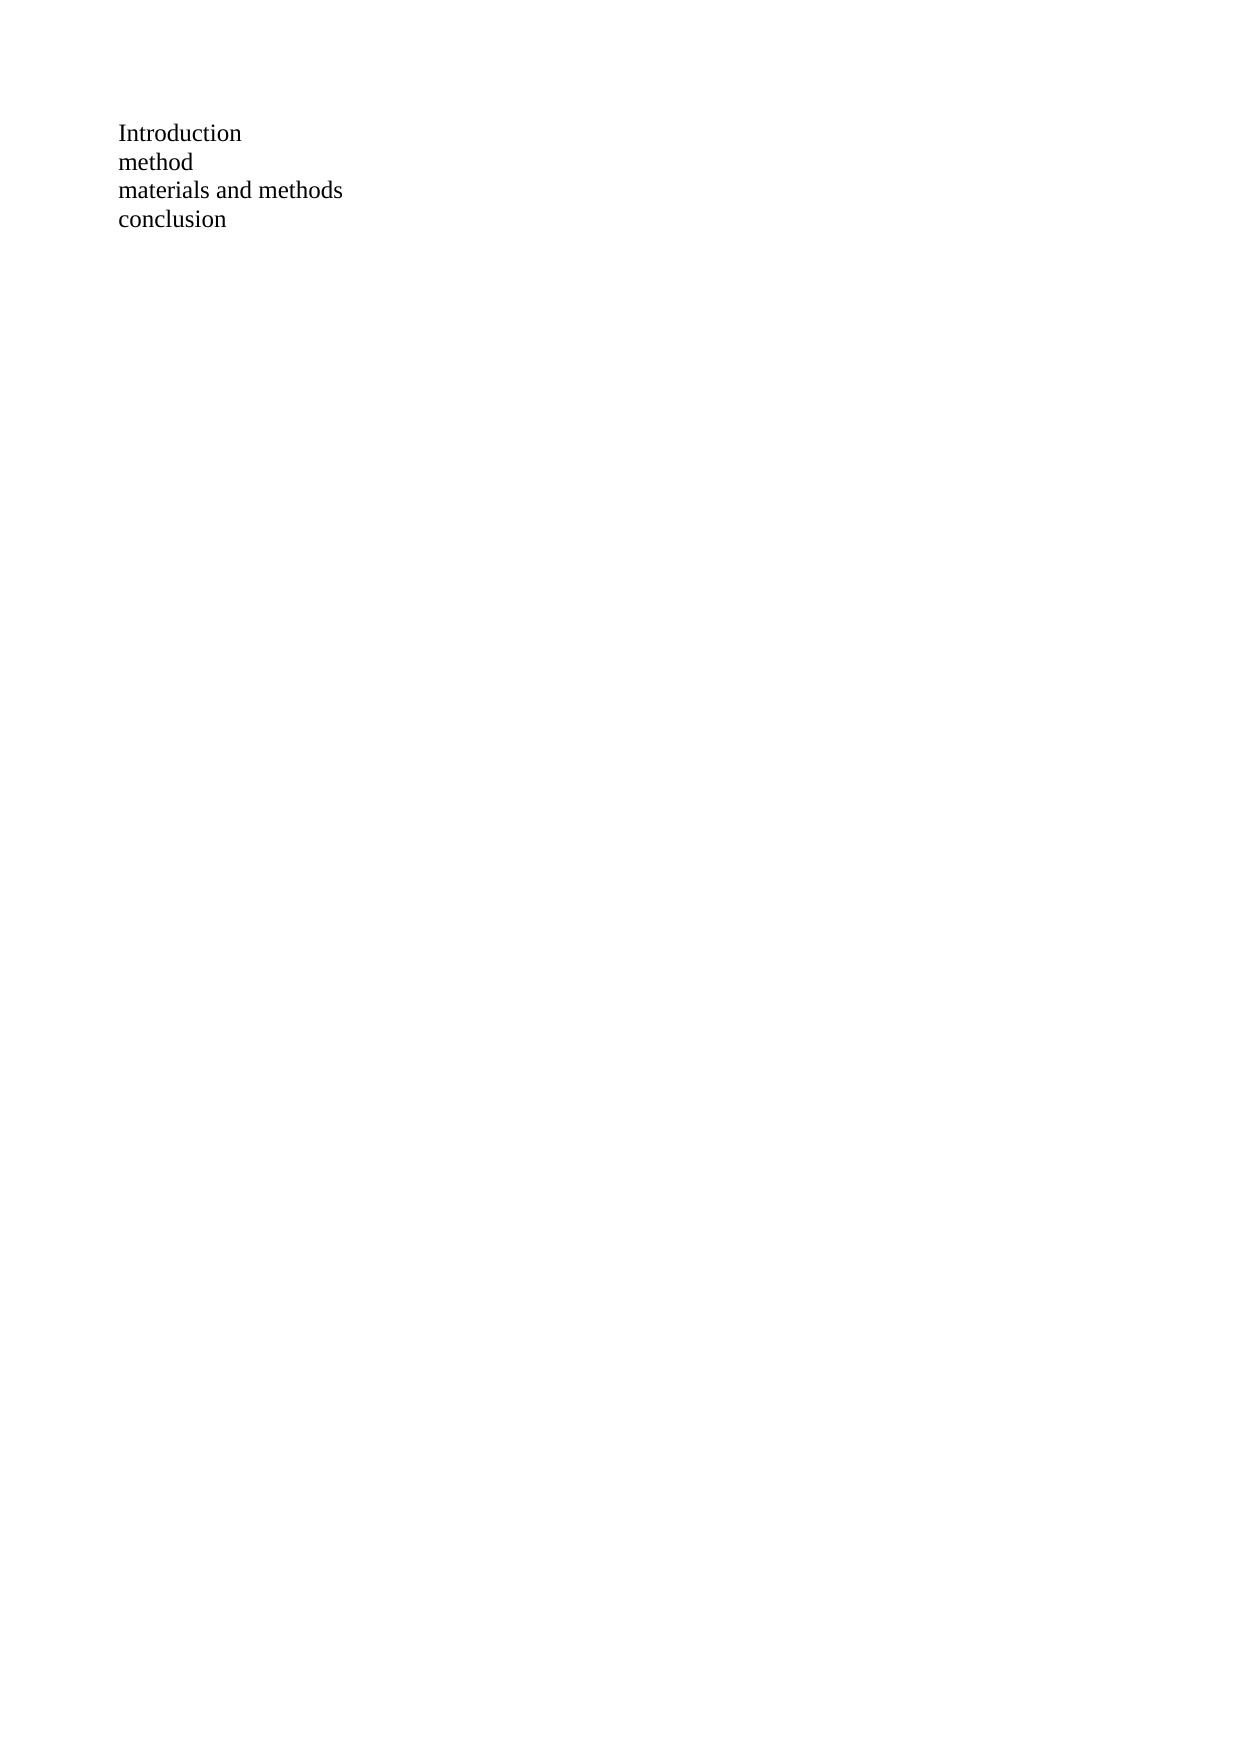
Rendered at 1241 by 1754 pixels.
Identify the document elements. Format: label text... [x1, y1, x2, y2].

text materials and methods [118, 176, 1122, 204]
text method [118, 147, 1122, 176]
text Introduction [118, 118, 1122, 147]
text conclusion [118, 204, 1122, 233]
